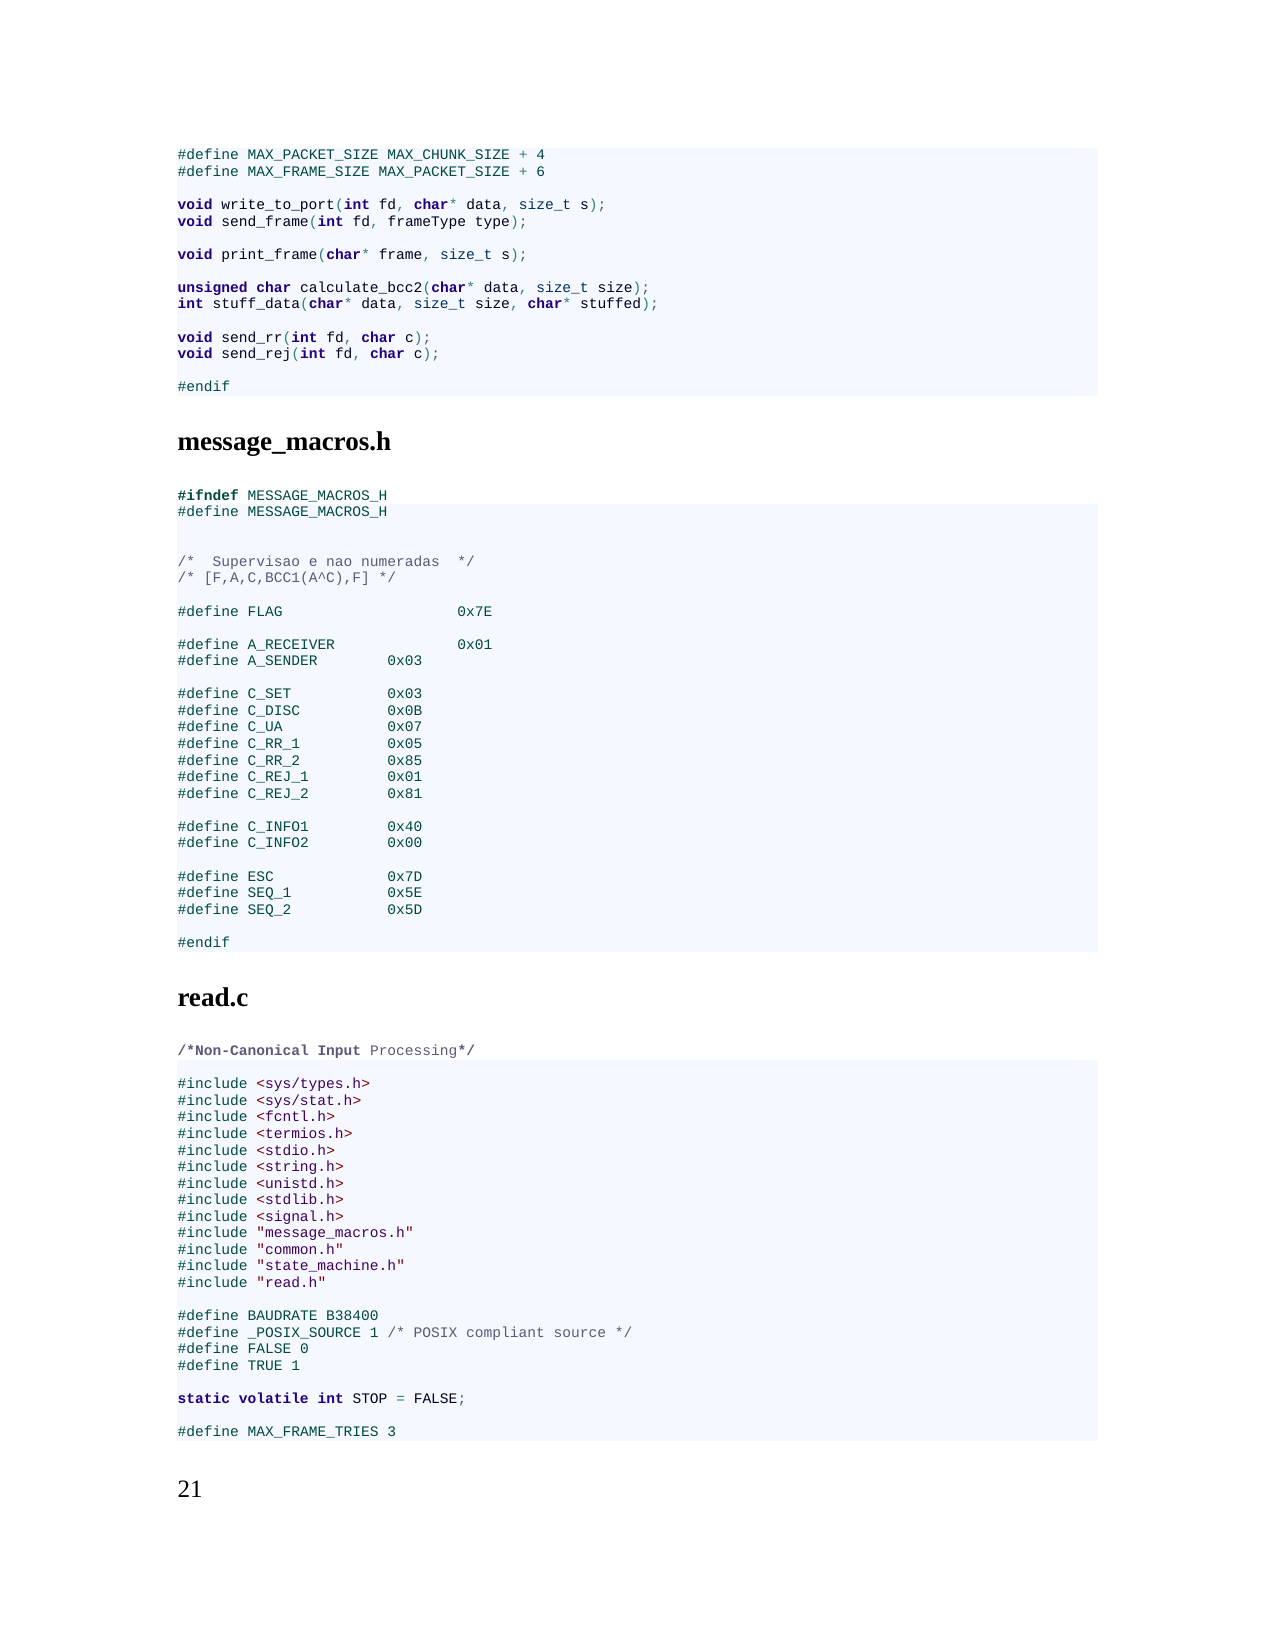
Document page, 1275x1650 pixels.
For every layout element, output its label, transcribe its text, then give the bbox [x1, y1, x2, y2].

text #include "message_macros.h" [177, 1226, 1098, 1242]
text int stuff_data(char* data, size_t size, char* stuffed); [177, 297, 1098, 313]
text void send_rej(int fd, char c); [177, 346, 1098, 363]
text #define C_RR_2 0x85 [177, 753, 1098, 769]
text #include "read.h" [177, 1275, 1098, 1292]
text #define C_SET 0x03 [177, 687, 1098, 703]
text #define A_SENDER 0x03 [177, 653, 1098, 670]
text #define C_RR_1 0x05 [177, 736, 1098, 753]
text #include <sys/types.h> [177, 1076, 1098, 1093]
text message_macros.h [177, 426, 1098, 457]
text #include <signal.h> [177, 1209, 1098, 1226]
text #endif [177, 935, 1098, 952]
text #define _POSIX_SOURCE 1 /* POSIX compliant source */ [177, 1325, 1098, 1341]
text static volatile int STOP = FALSE; [177, 1391, 1098, 1408]
text #include <stdlib.h> [177, 1192, 1098, 1209]
text #ifndef MESSAGE_MACROS_H [177, 488, 1098, 504]
text #endif [177, 379, 1098, 396]
text unsigned char calculate_bcc2(char* data, size_t size); [177, 280, 1098, 297]
text #define C_REJ_2 0x81 [177, 786, 1098, 802]
text #define ESC 0x7D [177, 869, 1098, 885]
text #define C_INFO1 0x40 [177, 819, 1098, 836]
text #define MAX_FRAME_TRIES 3 [177, 1424, 1098, 1441]
text #include <termios.h> [177, 1126, 1098, 1143]
text #include "state_machine.h" [177, 1259, 1098, 1275]
text #define MESSAGE_MACROS_H [177, 504, 1098, 521]
text #define FALSE 0 [177, 1341, 1098, 1358]
text #define MAX_PACKET_SIZE MAX_CHUNK_SIZE + 4 [177, 148, 1098, 164]
text #define TRUE 1 [177, 1358, 1098, 1374]
text /* Supervisao e nao numeradas */ [177, 554, 1098, 571]
text #define SEQ_2 0x5D [177, 902, 1098, 918]
text #include "common.h" [177, 1242, 1098, 1259]
text /* [F,A,C,BCC1(A^C),F] */ [177, 571, 1098, 587]
text #define C_UA 0x07 [177, 720, 1098, 736]
text #include <sys/stat.h> [177, 1093, 1098, 1109]
text #define SEQ_1 0x5E [177, 885, 1098, 902]
text read.c [177, 981, 1098, 1012]
text void print_frame(char* frame, size_t s); [177, 247, 1098, 263]
text #define BAUDRATE B38400 [177, 1308, 1098, 1325]
text #define MAX_FRAME_SIZE MAX_PACKET_SIZE + 6 [177, 164, 1098, 181]
text #include <fcntl.h> [177, 1109, 1098, 1126]
text void send_rr(int fd, char c); [177, 330, 1098, 346]
text void send_frame(int fd, frameType type); [177, 214, 1098, 230]
text #define C_REJ_1 0x01 [177, 769, 1098, 786]
text #include <stdio.h> [177, 1143, 1098, 1159]
text #define A_RECEIVER 0x01 [177, 637, 1098, 653]
text #include <unistd.h> [177, 1176, 1098, 1192]
text #define C_INFO2 0x00 [177, 836, 1098, 852]
text #define FLAG 0x7E [177, 604, 1098, 620]
text #define C_DISC 0x0B [177, 703, 1098, 720]
text #include <string.h> [177, 1159, 1098, 1176]
text void write_to_port(int fd, char* data, size_t s); [177, 197, 1098, 214]
text /*Non-Canonical Input Processing*/ [177, 1043, 1098, 1060]
